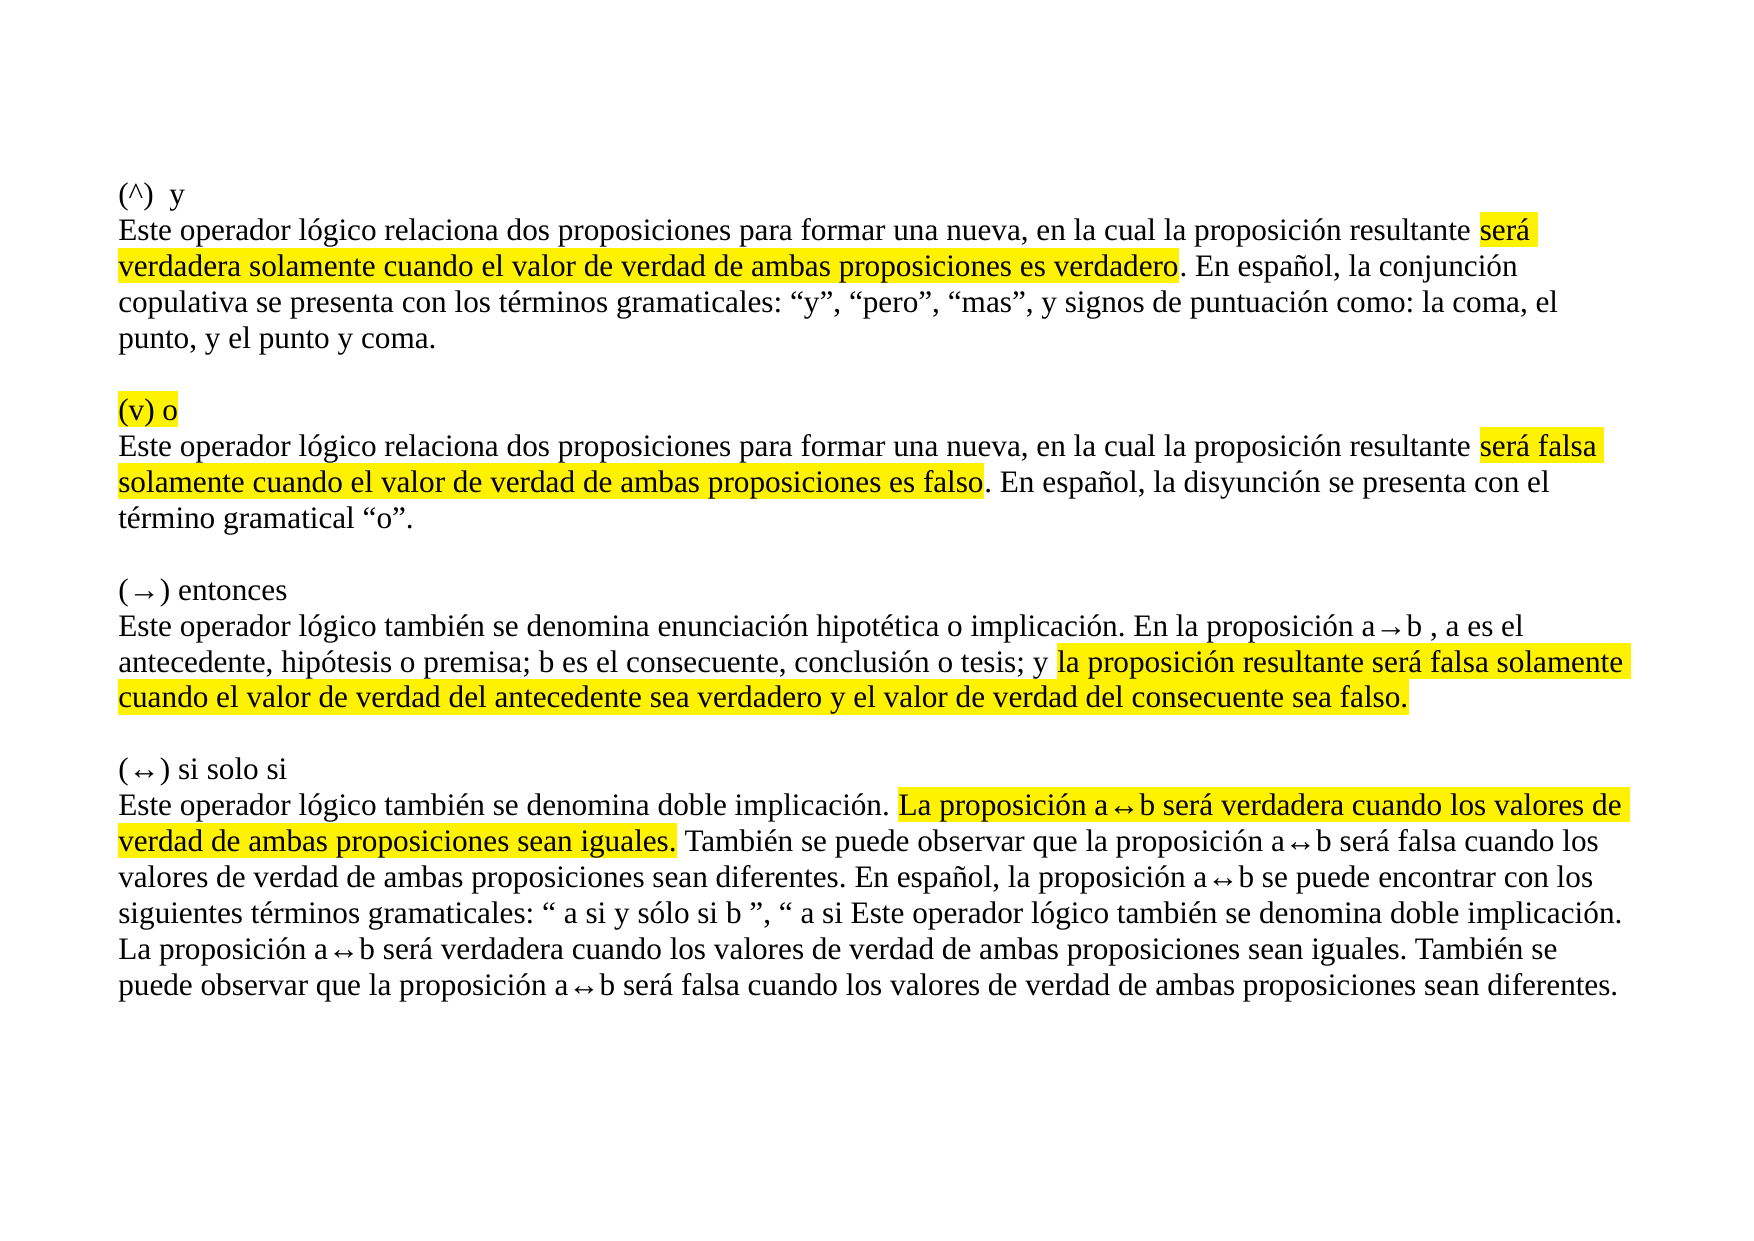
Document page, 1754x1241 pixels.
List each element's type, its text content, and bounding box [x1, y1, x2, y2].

text Este operador lógico también se denomina enunciación hipotética o implicación. En la proposición a→b , a es el antecedente, hipótesis o premisa; b es el consecuente, conclusión o tesis; y la proposición resultante será falsa solamente cuando el valor de verdad del antecedente sea verdadero y el valor de verdad del consecuente sea falso. [118, 607, 1636, 715]
text (↔) si solo si [118, 751, 1636, 787]
text Este operador lógico también se denomina doble implicación. La proposición a↔b será verdadera cuando los valores de verdad de ambas proposiciones sean iguales. También se puede observar que la proposición a↔b será falsa cuando los valores de verdad de ambas proposiciones sean diferentes. En español, la proposición a↔b se puede encontrar con los siguientes términos gramaticales: “ a si y sólo si b ”, “ a si Este operador lógico también se denomina doble implicación. La proposición a↔b será verdadera cuando los valores de verdad de ambas proposiciones sean iguales. También se puede observar que la proposición a↔b será falsa cuando los valores de verdad de ambas proposiciones sean diferentes. [118, 787, 1636, 1002]
text (^) y [118, 176, 1636, 212]
text (v) o [118, 391, 1636, 427]
text (→) entonces [118, 571, 1636, 607]
text Este operador lógico relaciona dos proposiciones para formar una nueva, en la cual la proposición resultante será falsa solamente cuando el valor de verdad de ambas proposiciones es falso. En español, la disyunción se presenta con el término gramatical “o”. [118, 427, 1636, 535]
text Este operador lógico relaciona dos proposiciones para formar una nueva, en la cual la proposición resultante será verdadera solamente cuando el valor de verdad de ambas proposiciones es verdadero. En español, la conjunción copulativa se presenta con los términos gramaticales: “y”, “pero”, “mas”, y signos de puntuación como: la coma, el punto, y el punto y coma. [118, 212, 1636, 355]
